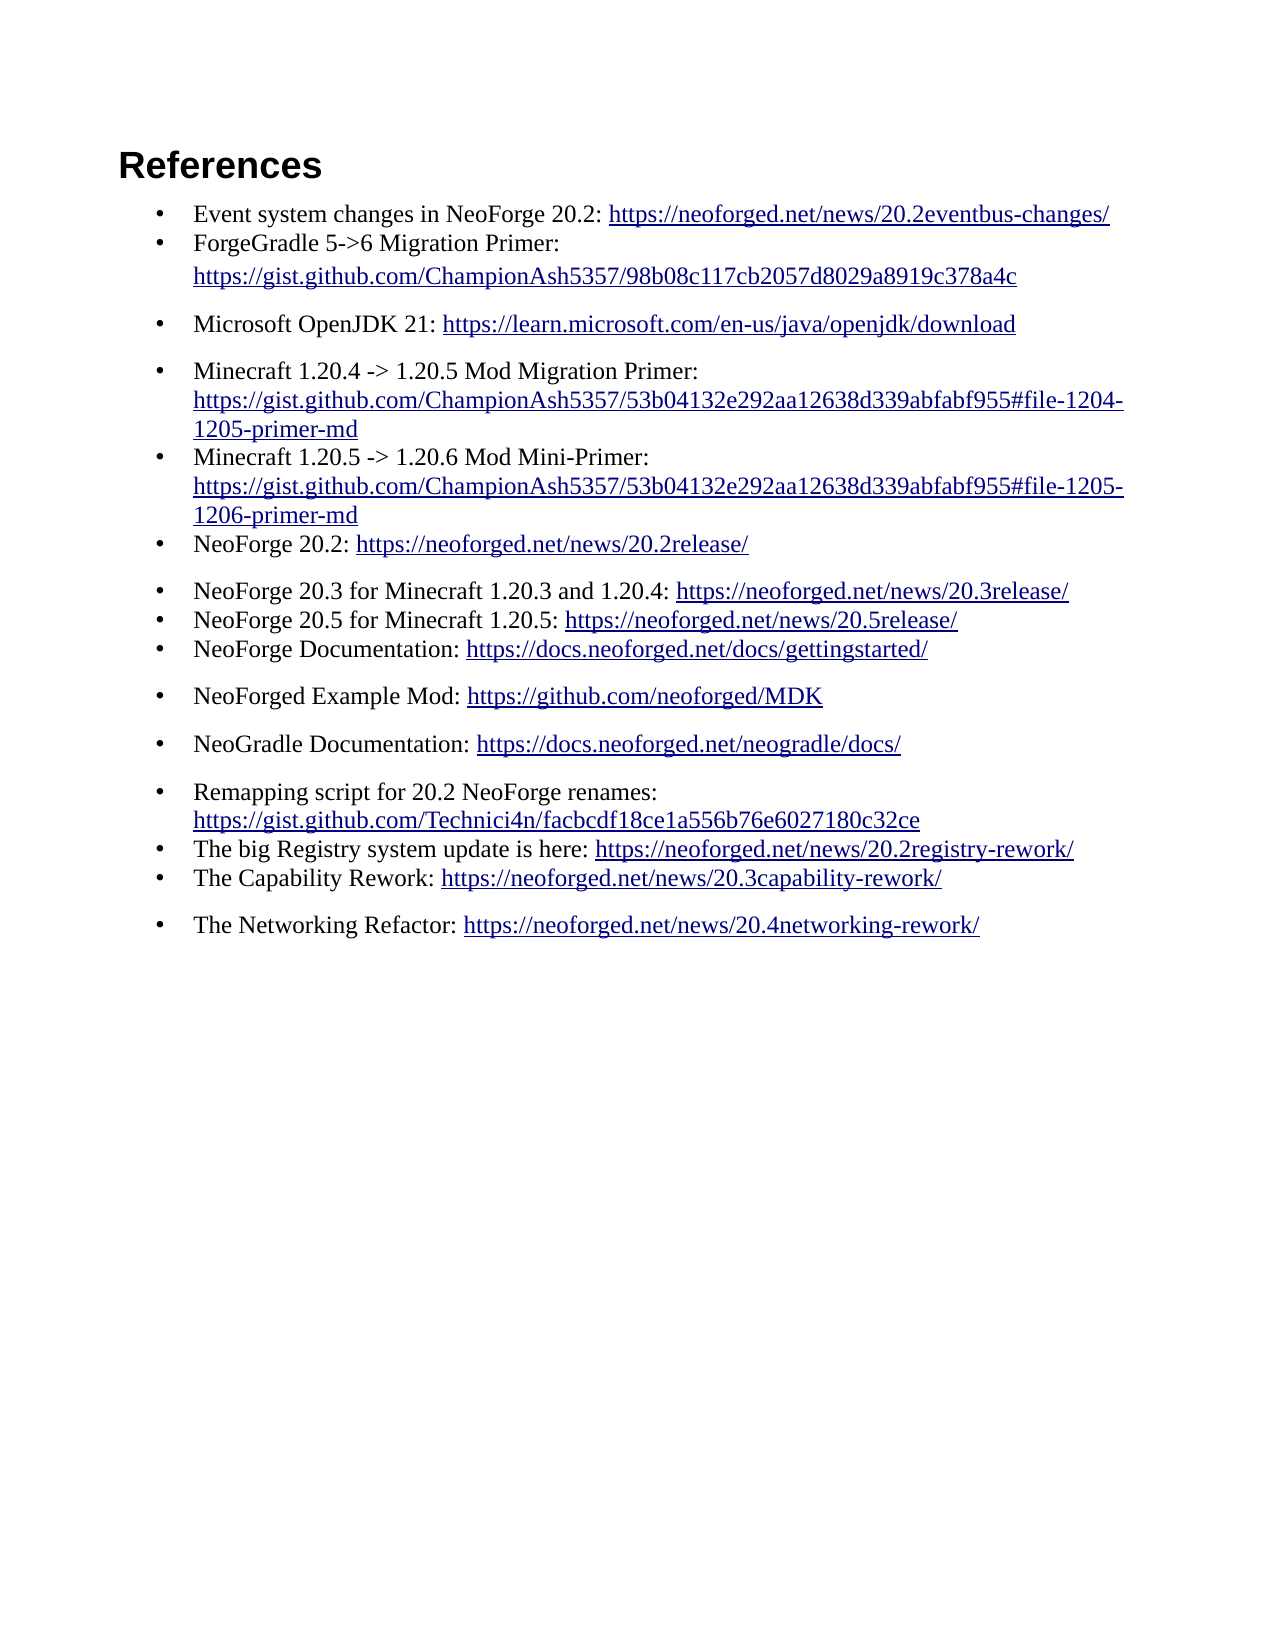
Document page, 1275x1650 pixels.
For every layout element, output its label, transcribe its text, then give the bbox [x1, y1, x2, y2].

list NeoForge 20.2: https://neoforged.net/news/20.2release/ [156, 529, 1157, 557]
list The big Registry system update is here: https://neoforged.net/news/20.2registry-rework/ [156, 834, 1157, 863]
list The Capability Rework: https://neoforged.net/news/20.3capability-rework/ [156, 863, 1157, 892]
list ForgeGradle 5->6 Migration Primer: https://gist.github.com/ChampionAsh5357/98b08c117cb2057d8029a8919c378a4c [156, 228, 1157, 290]
subtitle References [118, 143, 1157, 187]
list NeoForge Documentation: https://docs.neoforged.net/docs/gettingstarted/ [156, 634, 1157, 663]
list NeoForge 20.3 for Minecraft 1.20.3 and 1.20.4: https://neoforged.net/news/20.3release/ [156, 576, 1157, 605]
list Minecraft 1.20.5 -> 1.20.6 Mod Mini-Primer: https://gist.github.com/ChampionAsh5357/53b04132e292aa12638d339abfabf955#file-1205-1206-primer-md [156, 442, 1157, 529]
list Remapping script for 20.2 NeoForge renames: https://gist.github.com/Technici4n/facbcdf18ce1a556b76e6027180c32ce [156, 777, 1157, 834]
list Event system changes in NeoForge 20.2: https://neoforged.net/news/20.2eventbus-changes/ [156, 199, 1157, 228]
list The Networking Refactor: https://neoforged.net/news/20.4networking-rework/ [156, 911, 1157, 939]
list Minecraft 1.20.4 -> 1.20.5 Mod Migration Primer: https://gist.github.com/ChampionAsh5357/53b04132e292aa12638d339abfabf955#file-1204-1205-primer-md [156, 356, 1157, 442]
list Microsoft OpenJDK 21: https://learn.microsoft.com/en-us/java/openjdk/download [156, 309, 1157, 337]
list NeoGradle Documentation: https://docs.neoforged.net/neogradle/docs/ [156, 729, 1157, 758]
list NeoForge 20.5 for Minecraft 1.20.5: https://neoforged.net/news/20.5release/ [156, 605, 1157, 634]
list NeoForged Example Mod: https://github.com/neoforged/MDK [156, 681, 1157, 710]
